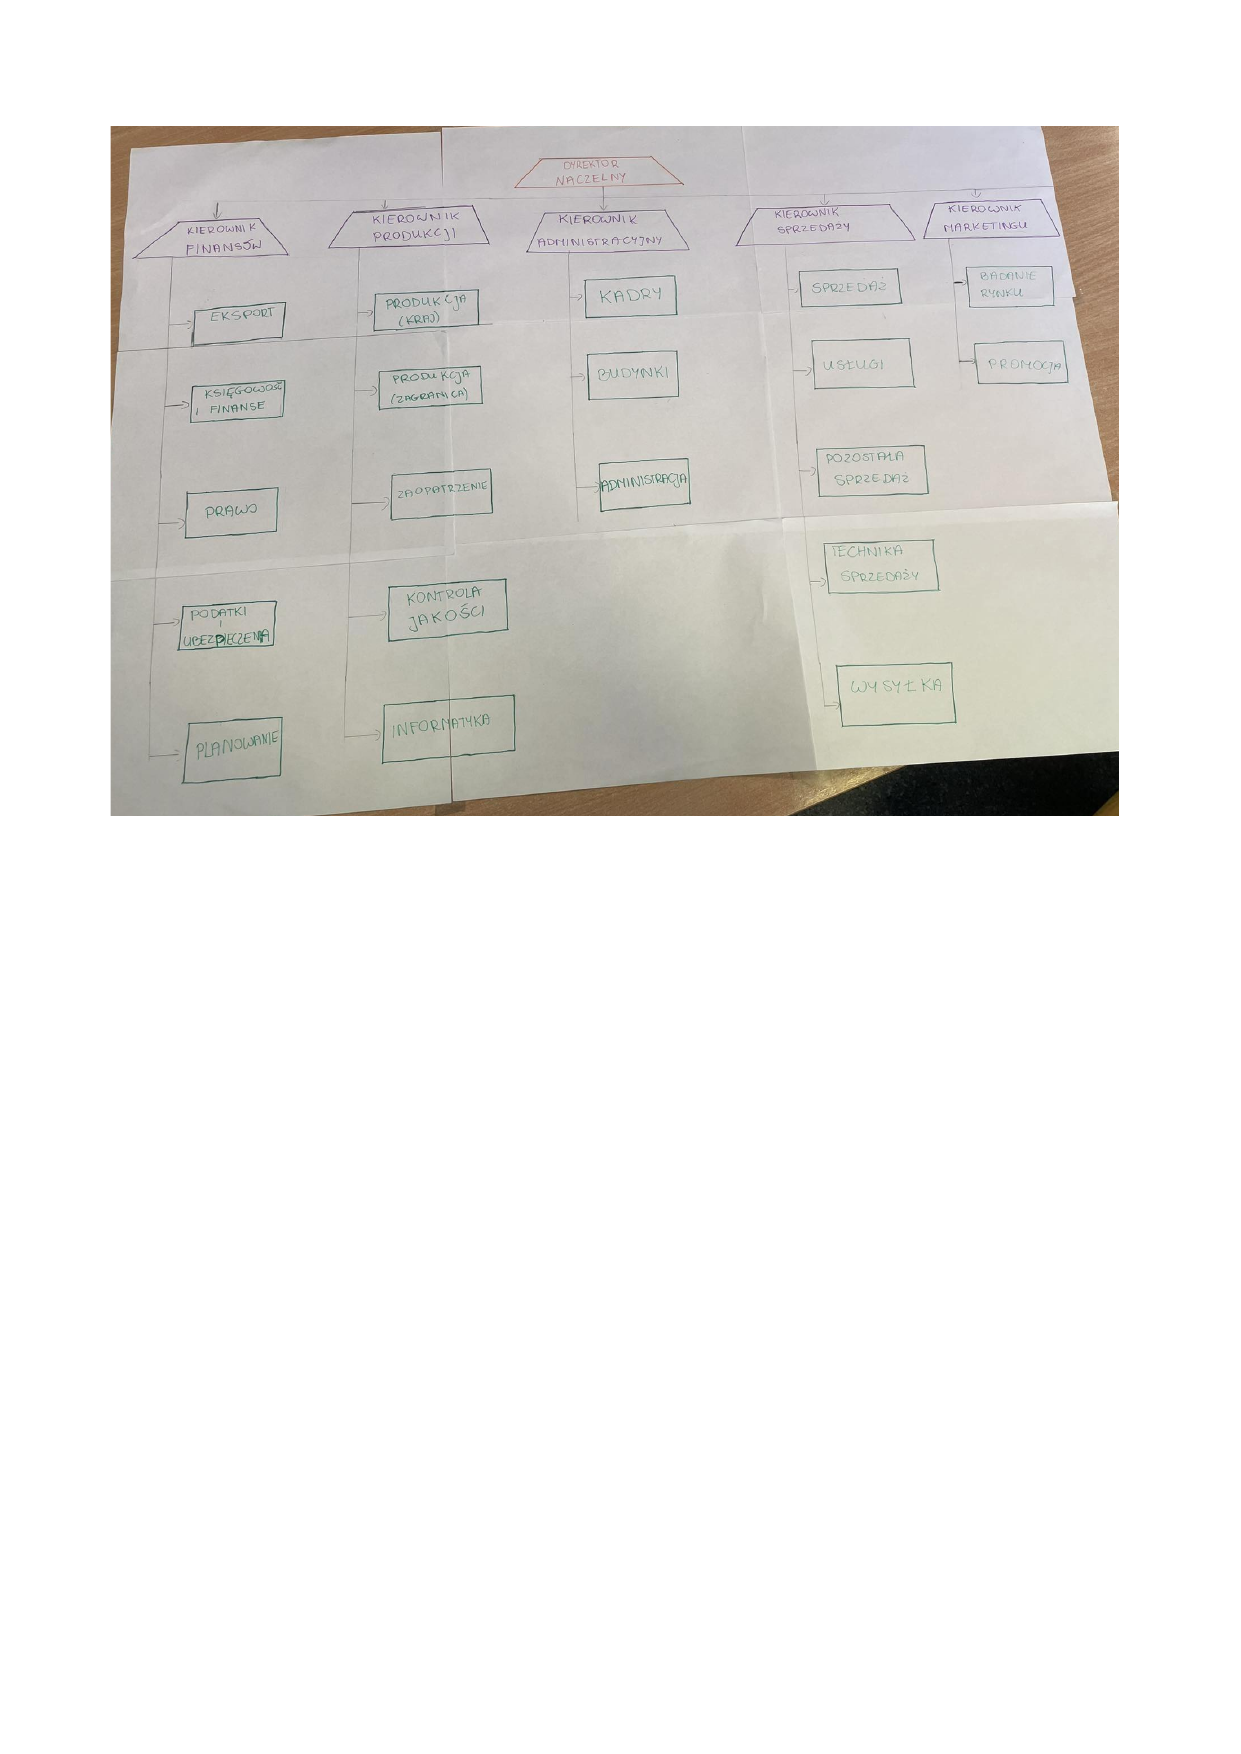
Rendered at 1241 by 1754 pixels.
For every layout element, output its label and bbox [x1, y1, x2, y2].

picture [110, 126, 1119, 816]
